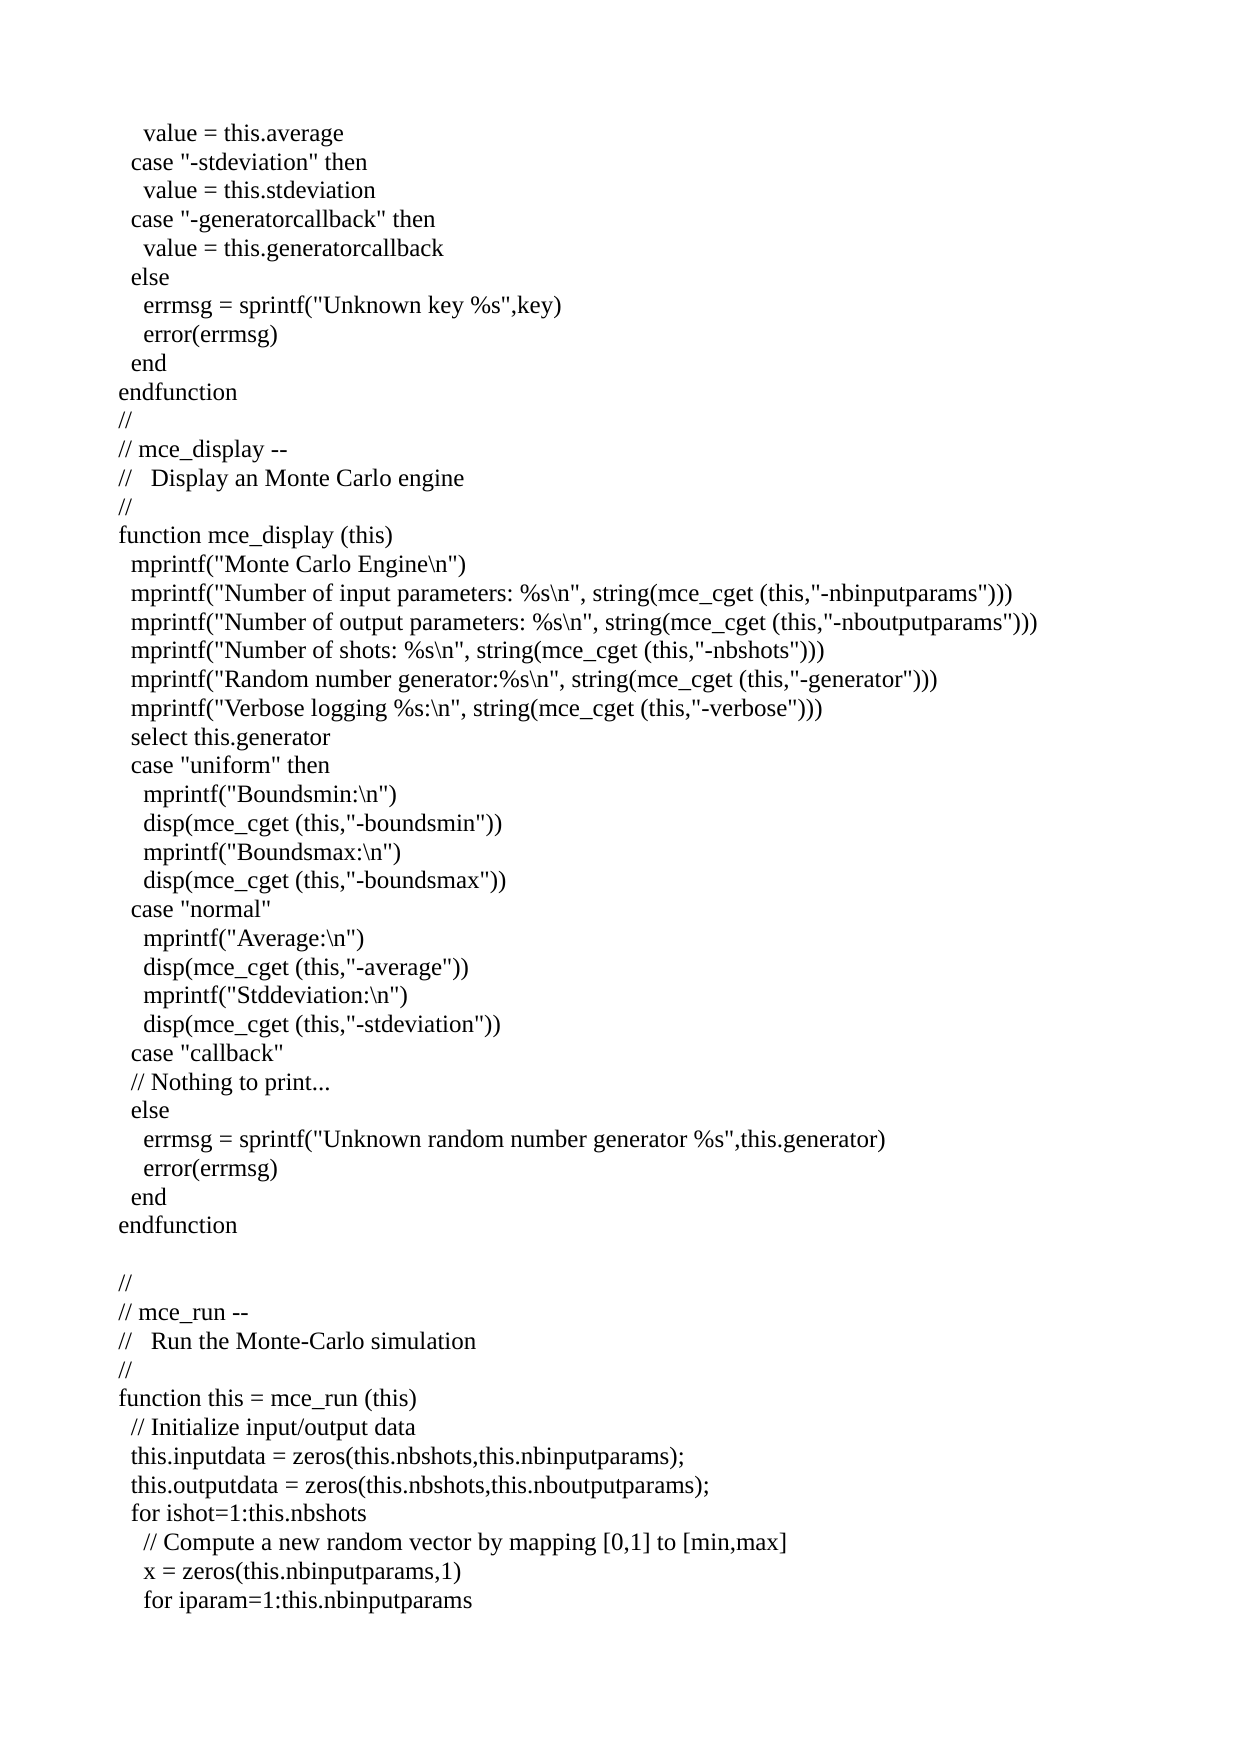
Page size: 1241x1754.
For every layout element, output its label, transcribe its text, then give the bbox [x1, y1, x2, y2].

text mprintf("Number of output parameters: %s\n", string(mce_cget (this,"-nboutputparams"))) [118, 607, 1122, 636]
text for ishot=1:this.nbshots [118, 1498, 1122, 1527]
text error(errmsg) [118, 1153, 1122, 1182]
text disp(mce_cget (this,"-boundsmin")) [118, 808, 1122, 837]
text errmsg = sprintf("Unknown key %s",key) [118, 291, 1122, 319]
text mprintf("Number of input parameters: %s\n", string(mce_cget (this,"-nbinputparams"))) [118, 578, 1122, 607]
text errmsg = sprintf("Unknown random number generator %s",this.generator) [118, 1124, 1122, 1153]
text // mce_run -- [118, 1297, 1122, 1326]
text this.inputdata = zeros(this.nbshots,this.nbinputparams); [118, 1441, 1122, 1470]
text function this = mce_run (this) [118, 1383, 1122, 1412]
text value = this.generatorcallback [118, 233, 1122, 262]
text // Initialize input/output data [118, 1412, 1122, 1441]
text mprintf("Number of shots: %s\n", string(mce_cget (this,"-nbshots"))) [118, 636, 1122, 664]
text case "callback" [118, 1038, 1122, 1067]
text mprintf("Monte Carlo Engine\n") [118, 549, 1122, 578]
text mprintf("Boundsmax:\n") [118, 837, 1122, 866]
text // [118, 1355, 1122, 1383]
text end [118, 348, 1122, 377]
text disp(mce_cget (this,"-stdeviation")) [118, 1009, 1122, 1038]
text // mce_display -- [118, 434, 1122, 463]
text case "-generatorcallback" then [118, 204, 1122, 233]
text value = this.average [118, 118, 1122, 147]
text mprintf("Boundsmin:\n") [118, 779, 1122, 808]
text // [118, 1268, 1122, 1297]
text mprintf("Average:\n") [118, 923, 1122, 952]
text end [118, 1182, 1122, 1211]
text // [118, 492, 1122, 521]
text // Nothing to print... [118, 1067, 1122, 1096]
text case "normal" [118, 894, 1122, 923]
text case "uniform" then [118, 751, 1122, 779]
text x = zeros(this.nbinputparams,1) [118, 1556, 1122, 1585]
text disp(mce_cget (this,"-average")) [118, 952, 1122, 981]
text endfunction [118, 1211, 1122, 1239]
text endfunction [118, 377, 1122, 406]
text mprintf("Stddeviation:\n") [118, 981, 1122, 1009]
text else [118, 1096, 1122, 1124]
text for iparam=1:this.nbinputparams [118, 1585, 1122, 1613]
text case "-stdeviation" then [118, 147, 1122, 176]
text this.outputdata = zeros(this.nbshots,this.nboutputparams); [118, 1470, 1122, 1498]
text select this.generator [118, 722, 1122, 751]
text function mce_display (this) [118, 521, 1122, 549]
text // Run the Monte-Carlo simulation [118, 1326, 1122, 1355]
text // Compute a new random vector by mapping [0,1] to [min,max] [118, 1527, 1122, 1556]
text value = this.stdeviation [118, 176, 1122, 204]
text mprintf("Random number generator:%s\n", string(mce_cget (this,"-generator"))) [118, 664, 1122, 693]
text else [118, 262, 1122, 291]
text disp(mce_cget (this,"-boundsmax")) [118, 866, 1122, 894]
text // [118, 406, 1122, 434]
text // Display an Monte Carlo engine [118, 463, 1122, 492]
text mprintf("Verbose logging %s:\n", string(mce_cget (this,"-verbose"))) [118, 693, 1122, 722]
text error(errmsg) [118, 319, 1122, 348]
